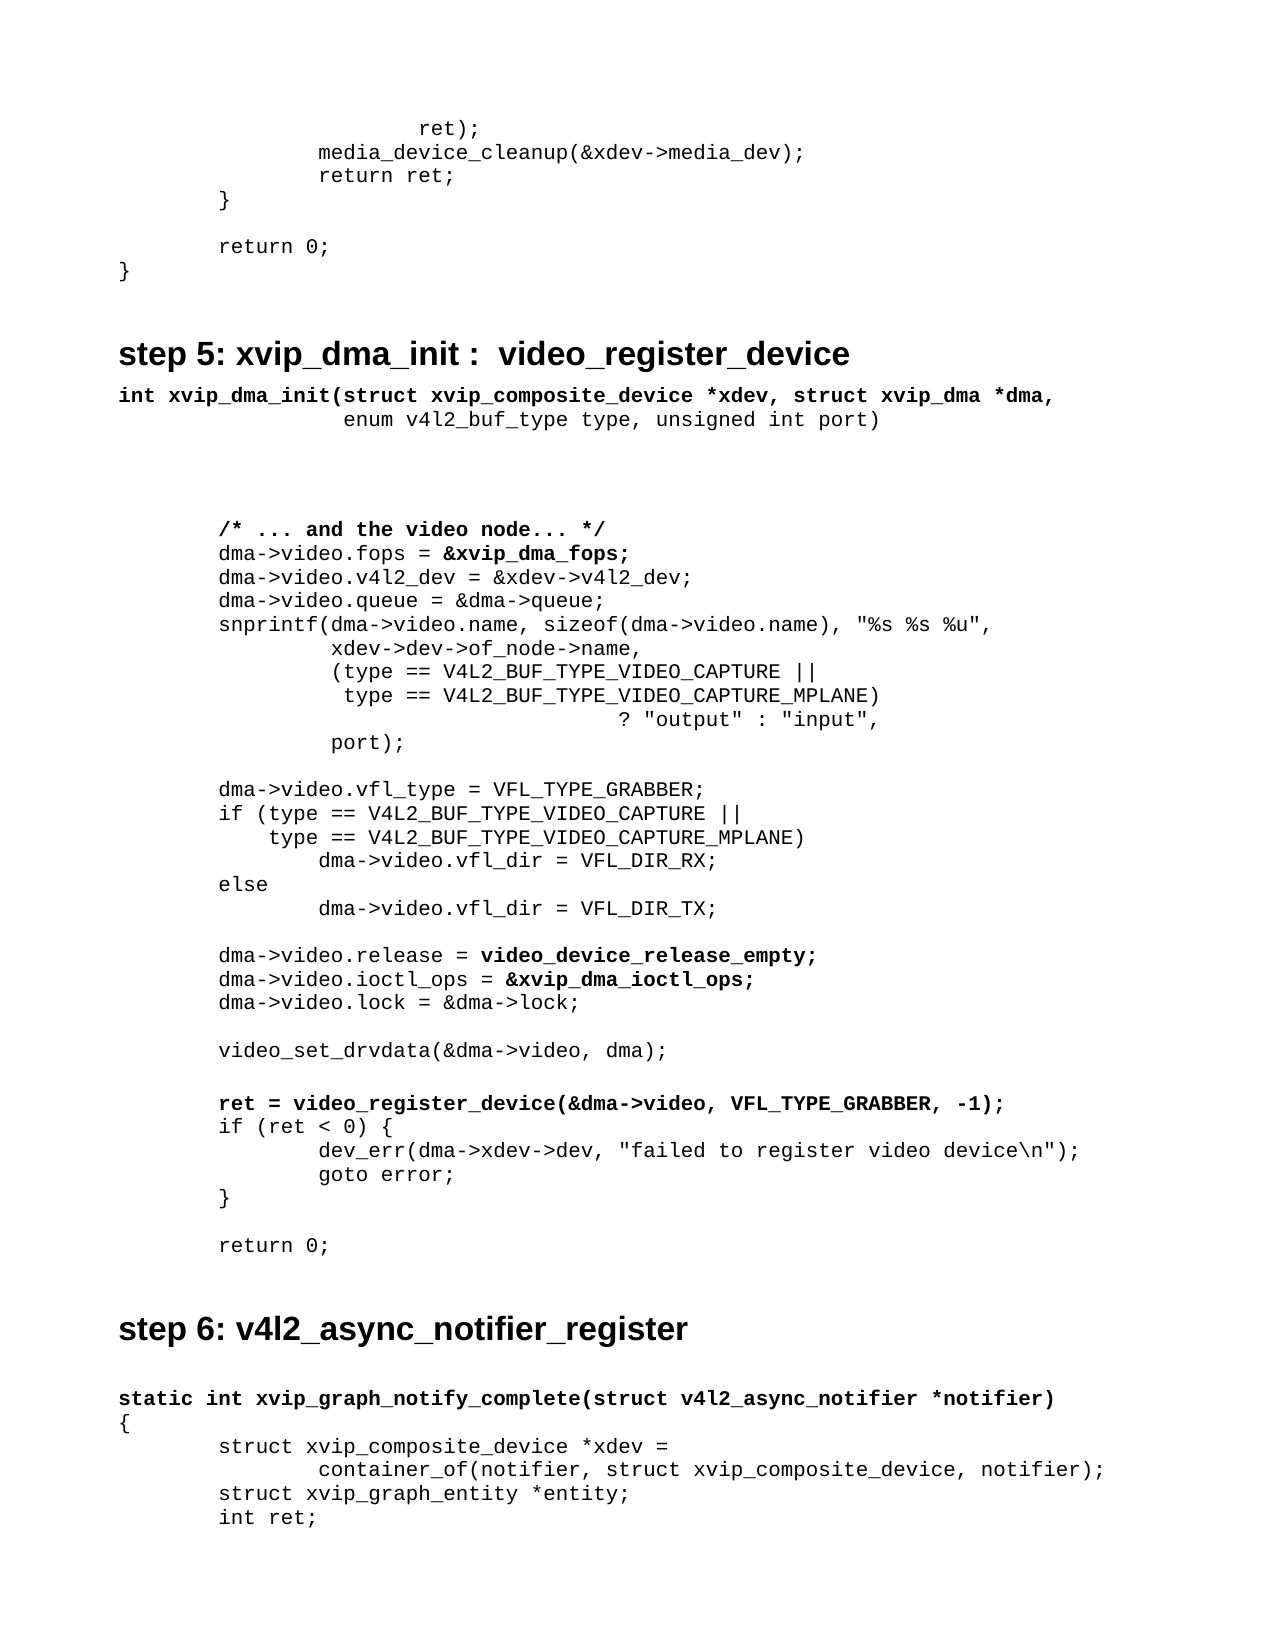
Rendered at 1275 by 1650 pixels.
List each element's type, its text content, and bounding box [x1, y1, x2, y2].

text video_set_drvdata(&dma->video, dma); [118, 1039, 1157, 1063]
text return ret; [118, 165, 1157, 189]
text /* ... and the video node... */ [118, 519, 1157, 543]
subtitle step 6: v4l2_async_notifier_register [118, 1308, 1157, 1347]
text dma->video.fops = &xvip_dma_fops; [118, 543, 1157, 567]
text static int xvip_graph_notify_complete(struct v4l2_async_notifier *notifier) [118, 1388, 1157, 1412]
text xdev->dev->of_node->name, [118, 638, 1157, 661]
text dma->video.vfl_dir = VFL_DIR_TX; [118, 898, 1157, 921]
text dma->video.release = video_device_release_empty; [118, 945, 1157, 969]
text port); [118, 732, 1157, 756]
text if (type == V4L2_BUF_TYPE_VIDEO_CAPTURE || [118, 803, 1157, 827]
text } [118, 260, 1157, 284]
text return 0; [118, 236, 1157, 260]
text } [118, 1187, 1157, 1211]
text ? "output" : "input", [118, 708, 1157, 732]
text if (ret < 0) { [118, 1116, 1157, 1140]
text media_device_cleanup(&xdev->media_dev); [118, 142, 1157, 165]
text { [118, 1412, 1157, 1436]
text } [118, 189, 1157, 213]
text type == V4L2_BUF_TYPE_VIDEO_CAPTURE_MPLANE) [118, 827, 1157, 850]
text (type == V4L2_BUF_TYPE_VIDEO_CAPTURE || [118, 661, 1157, 685]
text dma->video.queue = &dma->queue; [118, 590, 1157, 614]
subtitle step 5: xvip_dma_init : video_register_device [118, 334, 1157, 373]
text struct xvip_graph_entity *entity; [118, 1483, 1157, 1507]
text dma->video.ioctl_ops = &xvip_dma_ioctl_ops; [118, 969, 1157, 992]
text dma->video.lock = &dma->lock; [118, 992, 1157, 1016]
text container_of(notifier, struct xvip_composite_device, notifier); [118, 1459, 1157, 1483]
text dma->video.vfl_type = VFL_TYPE_GRABBER; [118, 779, 1157, 803]
text goto error; [118, 1164, 1157, 1187]
text enum v4l2_buf_type type, unsigned int port) [118, 409, 1157, 432]
text dev_err(dma->xdev->dev, "failed to register video device\n"); [118, 1140, 1157, 1164]
text else [118, 874, 1157, 898]
text return 0; [118, 1234, 1157, 1258]
text ret); [118, 118, 1157, 142]
text int ret; [118, 1507, 1157, 1530]
text int xvip_dma_init(struct xvip_composite_device *xdev, struct xvip_dma *dma, [118, 385, 1157, 409]
text snprintf(dma->video.name, sizeof(dma->video.name), "%s %s %u", [118, 614, 1157, 638]
text type == V4L2_BUF_TYPE_VIDEO_CAPTURE_MPLANE) [118, 685, 1157, 708]
text ret = video_register_device(&dma->video, VFL_TYPE_GRABBER, -1); [118, 1093, 1157, 1116]
text dma->video.v4l2_dev = &xdev->v4l2_dev; [118, 567, 1157, 590]
text struct xvip_composite_device *xdev = [118, 1436, 1157, 1459]
text dma->video.vfl_dir = VFL_DIR_RX; [118, 850, 1157, 874]
